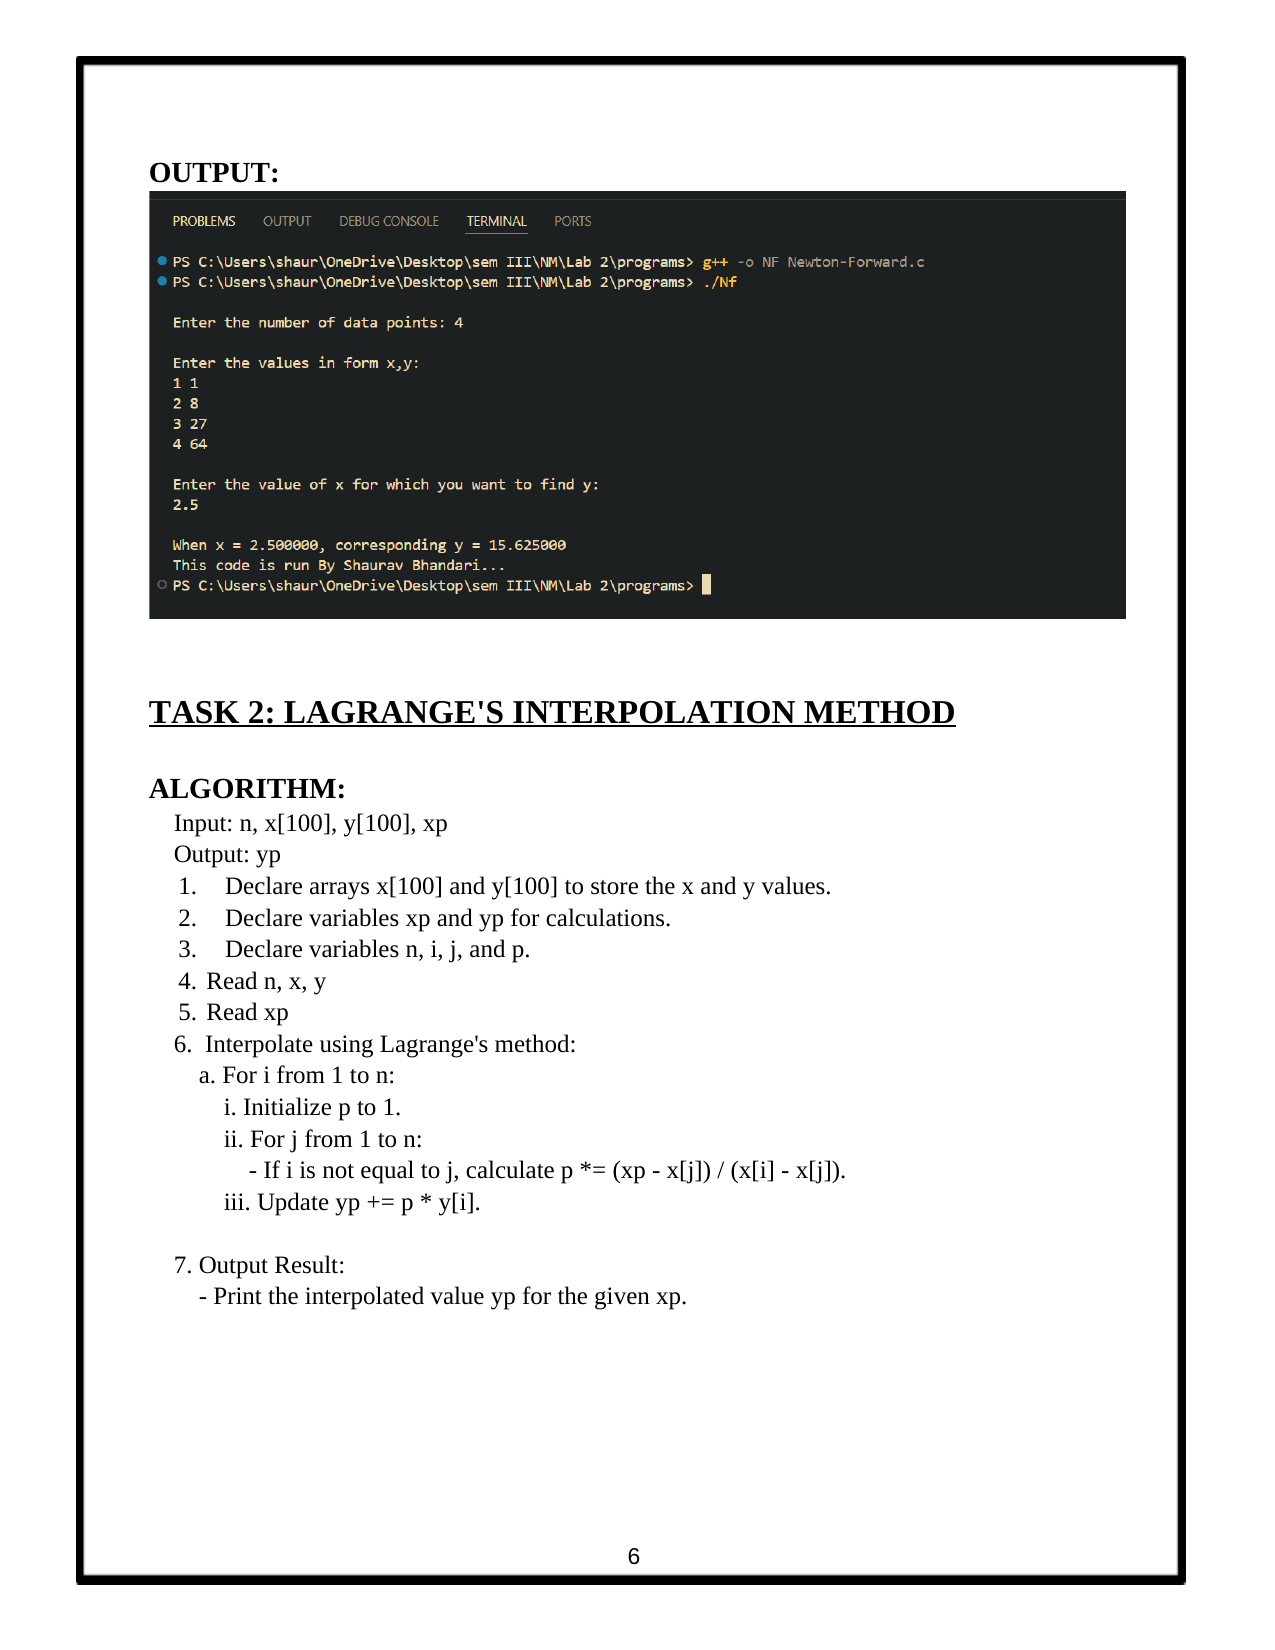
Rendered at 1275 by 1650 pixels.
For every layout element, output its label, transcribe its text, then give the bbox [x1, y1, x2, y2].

text ALGORITHM: [148, 771, 1125, 805]
text TASK 2: LAGRANGE'S INTERPOLATION METHOD [148, 692, 1125, 731]
list Read n, x, y [178, 966, 1125, 994]
text 6. Interpolate using Lagrange's method: [148, 1029, 1125, 1058]
text ii. For j from 1 to n: [148, 1124, 1125, 1152]
text Output: yp [148, 839, 1125, 868]
text - Print the interpolated value yp for the given xp. [148, 1281, 1125, 1310]
list Declare variables n, i, j, and p. [178, 934, 1125, 963]
text 7. Output Result: [148, 1250, 1125, 1279]
text - If i is not equal to j, calculate p *= (xp - x[j]) / (x[i] - x[j]). [148, 1155, 1125, 1184]
text iii. Update yp += p * y[i]. [148, 1187, 1125, 1216]
list Declare arrays x[100] and y[100] to store the x and y values. [178, 871, 1125, 900]
text i. Initialize p to 1. [148, 1092, 1125, 1121]
list Read xp [178, 997, 1125, 1026]
text OUTPUT: [148, 155, 1125, 188]
list Declare variables xp and yp for calculations. [178, 903, 1125, 931]
text Input: n, x[100], y[100], xp [148, 808, 1125, 837]
picture [76, 56, 1186, 1585]
text a. For i from 1 to n: [148, 1061, 1125, 1089]
